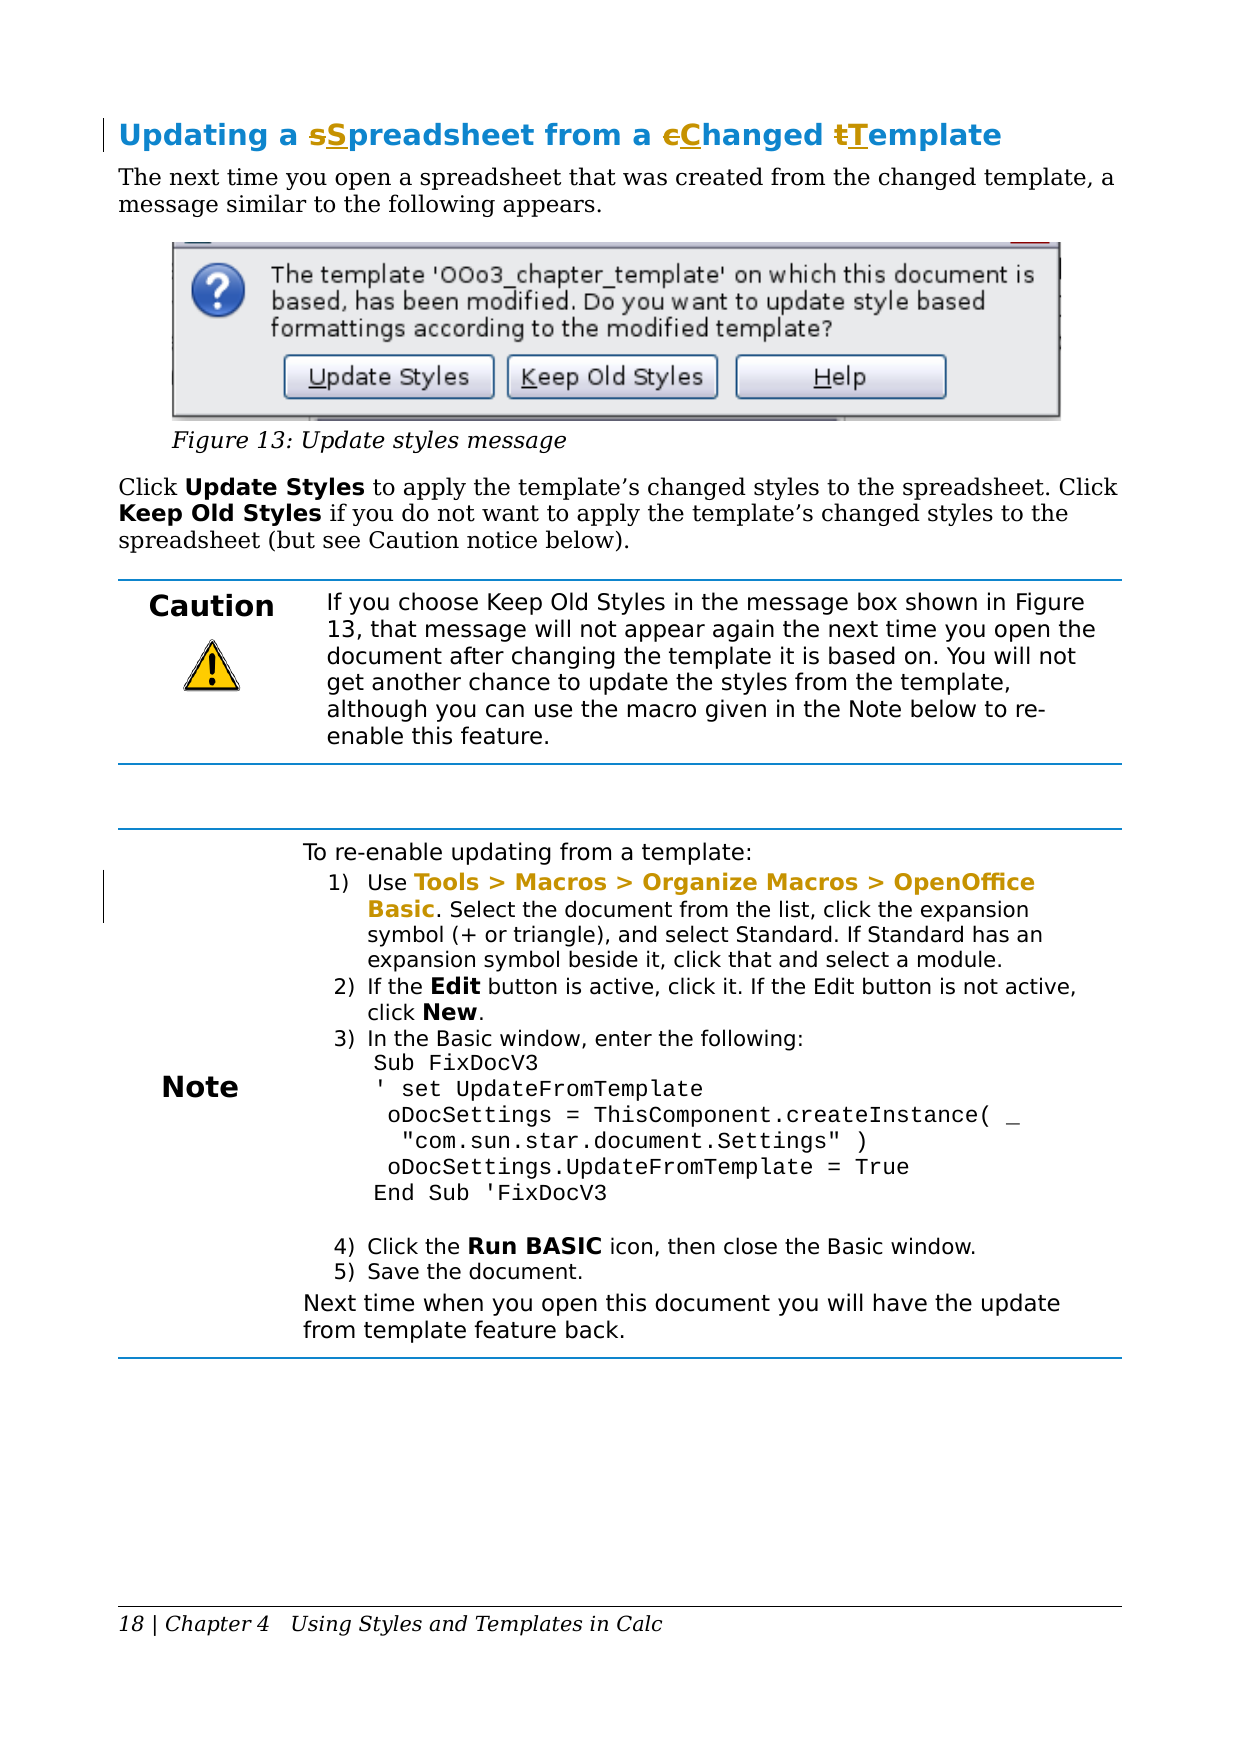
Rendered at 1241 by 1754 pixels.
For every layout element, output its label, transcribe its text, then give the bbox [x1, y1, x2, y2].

table_header Caution [118, 581, 305, 762]
text Click Update Styles to apply the template’s changed styles to the spreadsheet. Click Keep Old Styles if you do not want to apply the template’s changed styles to the spreadsheet (but see Caution notice below). [118, 474, 1122, 554]
subtitle Updating a Spreadsheet from a Changed Template [118, 118, 1122, 152]
picture [179, 635, 244, 695]
table_header To re-enable updating from a template: Use Tools > Macros > Organize Macros > OpenOffice Basic. Select the document from the list, click the expansion symbol (+ or triangle), and select Standard. If Standard has an expansion symbol beside it, click that and select a module. If the Edit button is active, click it. If the Edit button is not active, click New. In the Basic window, enter the following: Sub FixDocV3 ' set UpdateFromTemplate oDocSettings = ThisComponent.createInstance( _ "com.sun.star.document.Settings" ) oDocSettings.UpdateFromTemplate = True End Sub 'FixDocV3 Click the Run BASIC icon, then close the Basic window. Save the document. Next time when you open this document you will have the update from template feature back. [281, 830, 1122, 1357]
table_header If you choose Keep Old Styles in the message box shown in Figure 13, that message will not appear again the next time you open the document after changing the template it is based on. You will not get another chance to update the styles from the template, although you can use the macro given in the Note below to re-enable this feature. [305, 581, 1122, 762]
text The next time you open a spreadsheet that was created from the changed template, a message similar to the following appears. [118, 164, 1122, 218]
picture [171, 242, 1062, 421]
text Figure 13: Update styles message [172, 427, 1068, 453]
table_header Note [118, 830, 281, 1357]
